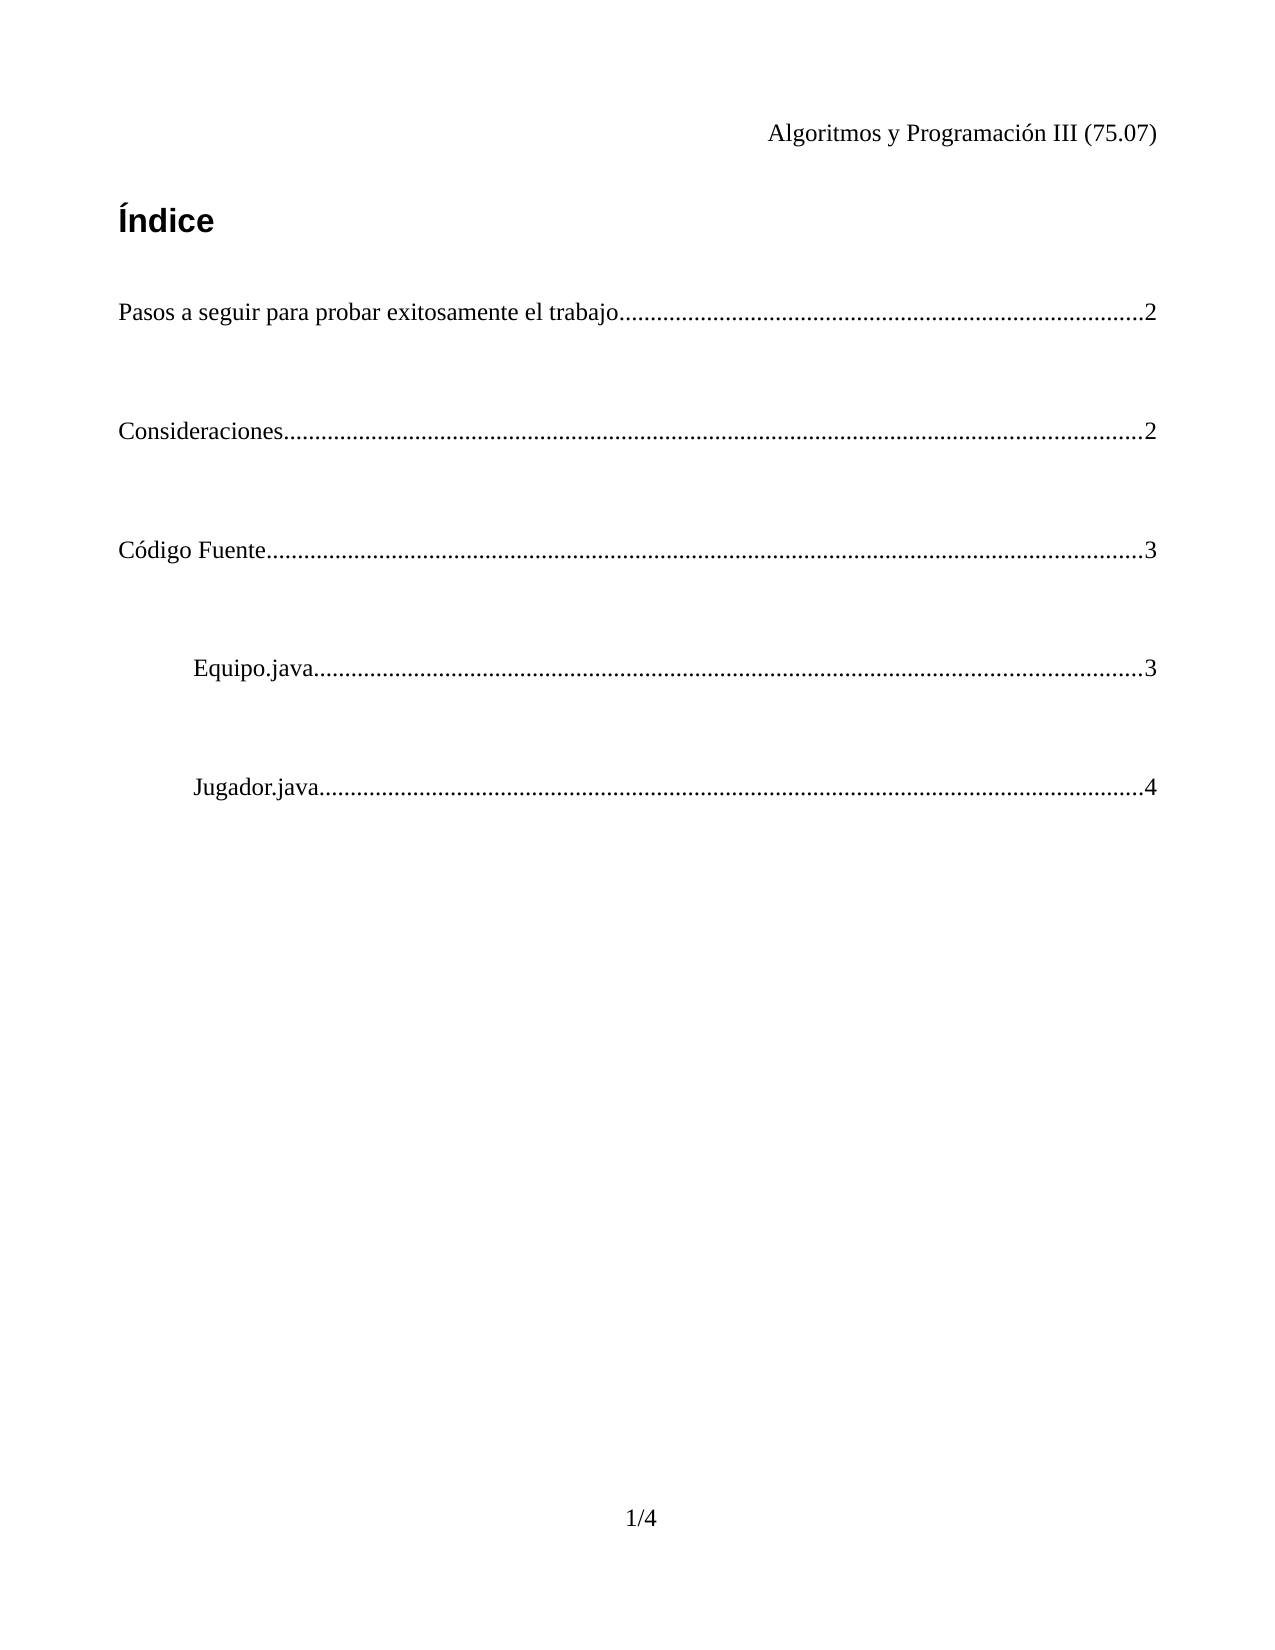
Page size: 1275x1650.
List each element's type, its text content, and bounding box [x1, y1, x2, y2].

text Pasos a seguir para probar exitosamente el trabajo 2 [118, 297, 1157, 326]
text Equipo.java 3 [193, 653, 1157, 682]
text Consideraciones 2 [118, 416, 1157, 445]
text Jugador.java 4 [193, 772, 1157, 801]
text Código Fuente 3 [118, 535, 1157, 563]
subtitle Índice [118, 201, 1157, 240]
